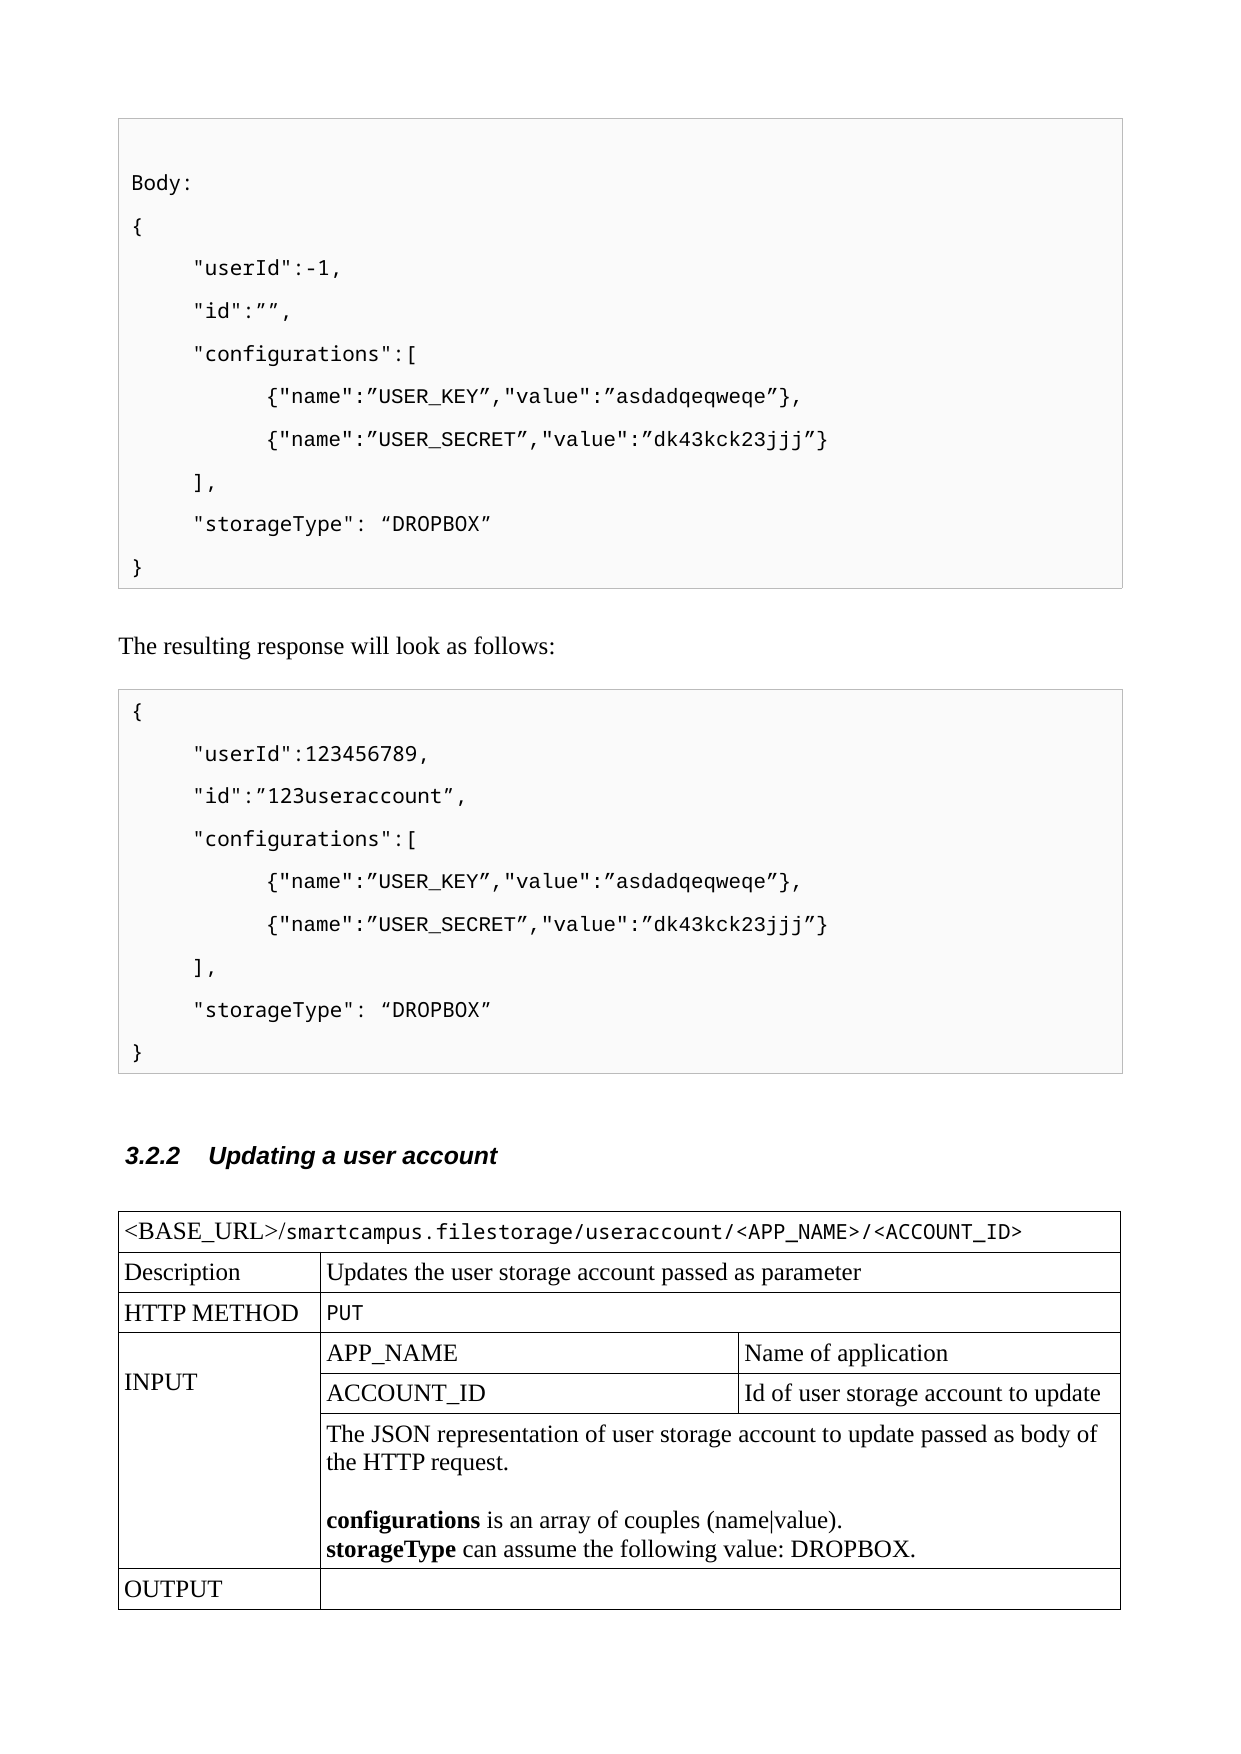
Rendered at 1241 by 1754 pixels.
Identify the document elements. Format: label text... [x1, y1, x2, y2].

table_cell [321, 1569, 1120, 1608]
text Body: [119, 161, 1122, 197]
table_cell OUTPUT [119, 1569, 320, 1608]
text ], [119, 459, 1122, 495]
table_cell The JSON representation of user storage account to update passed as body of the HTTP request. configurations is an array of couples (name|value). storageType can assume the following value: DROPBOX. [321, 1414, 1120, 1568]
table_cell Description [119, 1253, 320, 1292]
subtitle Updating a user account [118, 1141, 1122, 1170]
text { [119, 203, 1122, 239]
text "storageType": “DROPBOX” [119, 987, 1122, 1023]
text "configurations":[ [119, 331, 1122, 367]
text ], [119, 945, 1122, 981]
text {"name":”USER_KEY”,"value":”asdadqeqweqe”}, [119, 374, 1122, 410]
text {"name":”USER_KEY”,"value":”asdadqeqweqe”}, [119, 859, 1122, 895]
table_cell APP_NAME [321, 1333, 738, 1373]
text "id":”123useraccount”, [119, 774, 1122, 810]
table_header <BASE_URL>/smartcampus.filestorage/useraccount/<APP_NAME>/<ACCOUNT_ID> [119, 1212, 1120, 1252]
text } [119, 544, 1122, 588]
text "userId":123456789, [119, 731, 1122, 767]
table_cell INPUT [119, 1333, 320, 1568]
text "configurations":[ [119, 816, 1122, 852]
table_cell ACCOUNT_ID [321, 1374, 738, 1413]
text } [119, 1030, 1122, 1073]
table_cell Updates the user storage account passed as parameter [321, 1253, 1120, 1292]
text {"name":”USER_SECRET”,"value":”dk43kck23jjj”} [119, 417, 1122, 453]
text {"name":”USER_SECRET”,"value":”dk43kck23jjj”} [119, 902, 1122, 938]
table_cell Id of user storage account to update [739, 1374, 1120, 1413]
table_cell HTTP METHOD [119, 1293, 320, 1332]
text "id":””, [119, 288, 1122, 324]
table_cell Name of application [739, 1333, 1120, 1373]
text "userId":-1, [119, 246, 1122, 282]
text { [119, 690, 1122, 725]
text The resulting response will look as follows: [118, 631, 1122, 660]
text "storageType": “DROPBOX” [119, 502, 1122, 538]
table_cell PUT [321, 1293, 1120, 1332]
